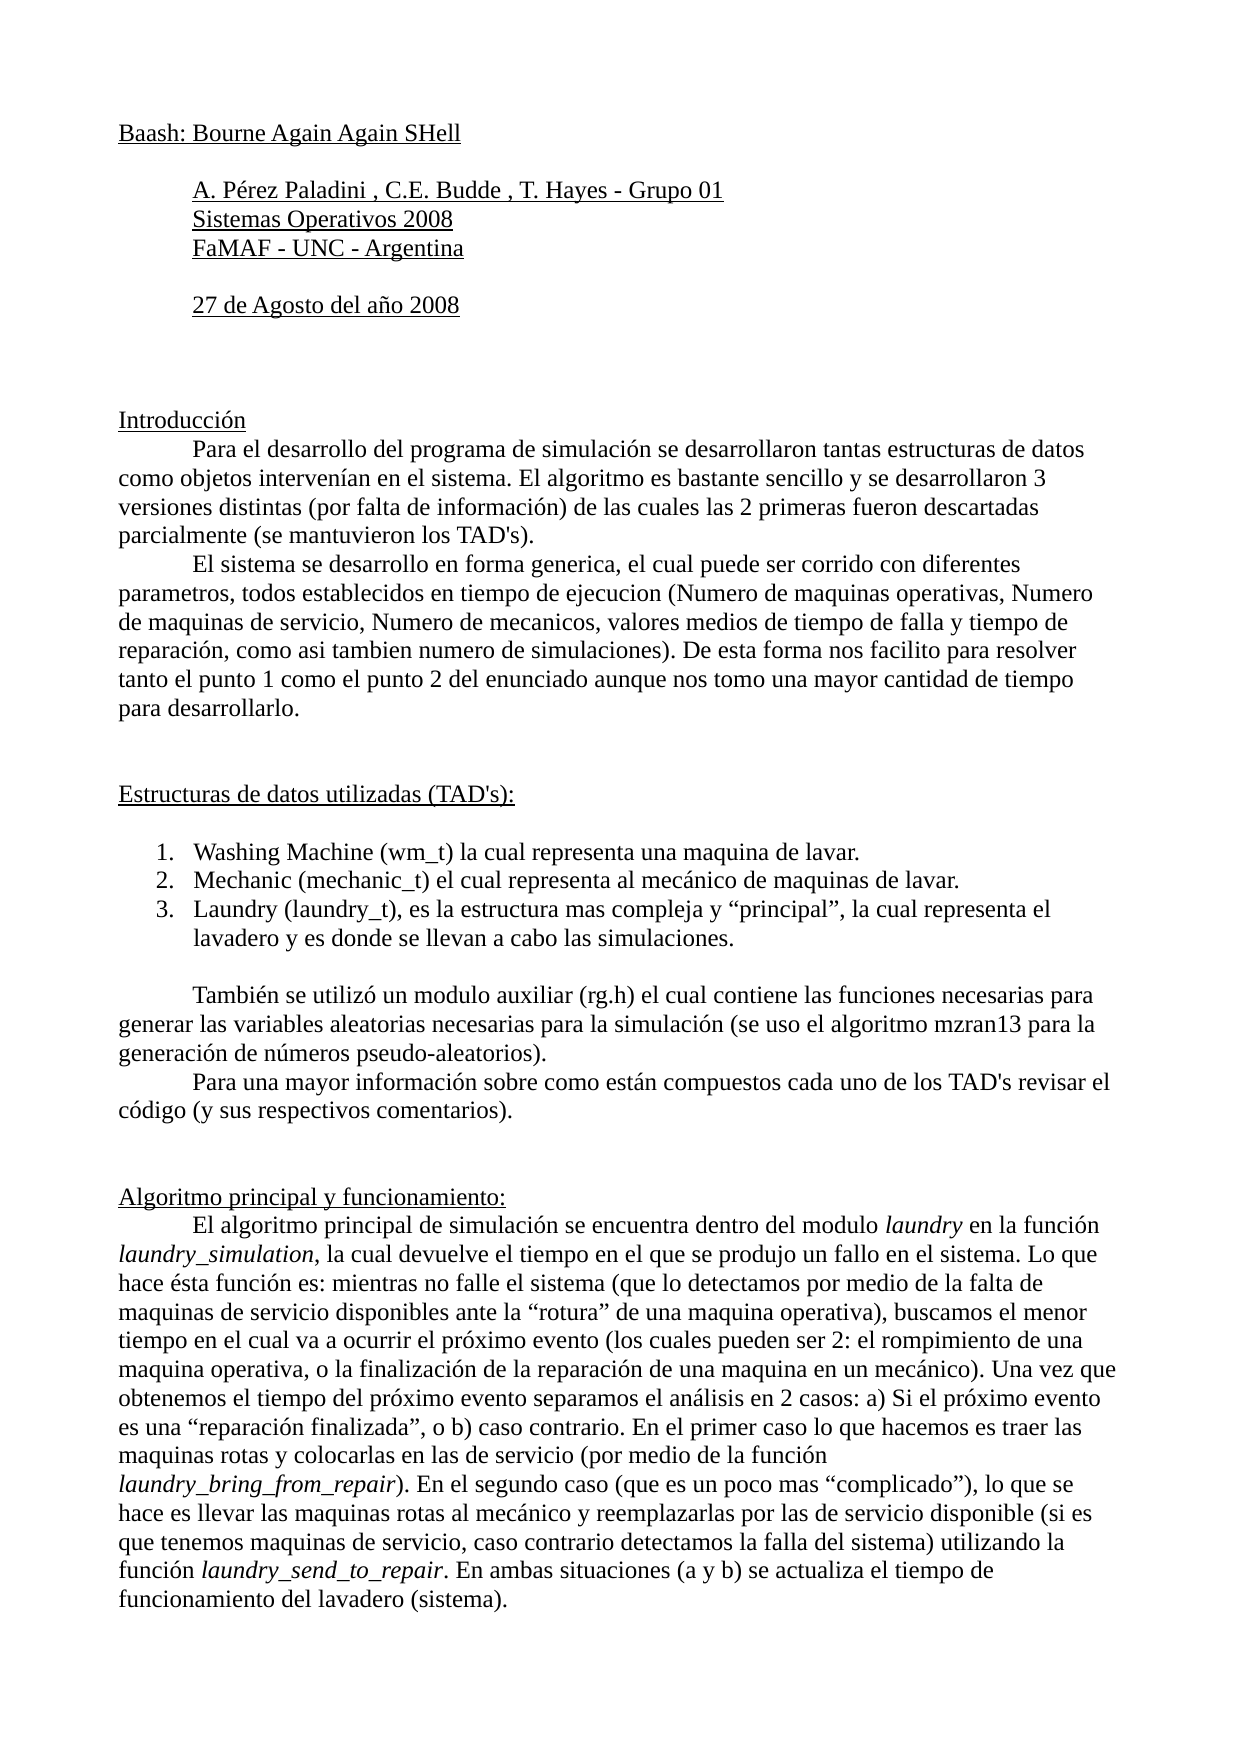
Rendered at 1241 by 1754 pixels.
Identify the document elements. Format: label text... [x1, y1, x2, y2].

text A. Pérez Paladini , C.E. Budde , T. Hayes - Grupo 01 [118, 176, 1122, 204]
list Mechanic (mechanic_t) el cual representa al mecánico de maquinas de lavar. [156, 866, 1122, 894]
text Estructuras de datos utilizadas (TAD's): [118, 779, 1122, 808]
text FaMAF - UNC - Argentina [118, 233, 1122, 262]
text Introducción [118, 406, 1122, 434]
text Para el desarrollo del programa de simulación se desarrollaron tantas estructuras de datos como objetos intervenían en el sistema. El algoritmo es bastante sencillo y se desarrollaron 3 versiones distintas (por falta de información) de las cuales las 2 primeras fueron descartadas parcialmente (se mantuvieron los TAD's). [118, 434, 1122, 549]
list Washing Machine (wm_t) la cual representa una maquina de lavar. [156, 837, 1122, 866]
text Algoritmo principal y funcionamiento: [118, 1182, 1122, 1211]
list Laundry (laundry_t), es la estructura mas compleja y “principal”, la cual representa el lavadero y es donde se llevan a cabo las simulaciones. [156, 894, 1122, 952]
text Baash: Bourne Again Again SHell [118, 118, 1122, 147]
text Para una mayor información sobre como están compuestos cada uno de los TAD's revisar el código (y sus respectivos comentarios). [118, 1067, 1122, 1124]
text El sistema se desarrollo en forma generica, el cual puede ser corrido con diferentes parametros, todos establecidos en tiempo de ejecucion (Numero de maquinas operativas, Numero de maquinas de servicio, Numero de mecanicos, valores medios de tiempo de falla y tiempo de reparación, como asi tambien numero de simulaciones). De esta forma nos facilito para resolver tanto el punto 1 como el punto 2 del enunciado aunque nos tomo una mayor cantidad de tiempo para desarrollarlo. [118, 549, 1122, 722]
text Sistemas Operativos 2008 [118, 204, 1122, 233]
text 27 de Agosto del año 2008 [118, 291, 1122, 319]
text También se utilizó un modulo auxiliar (rg.h) el cual contiene las funciones necesarias para generar las variables aleatorias necesarias para la simulación (se uso el algoritmo mzran13 para la generación de números pseudo-aleatorios). [118, 981, 1122, 1067]
text El algoritmo principal de simulación se encuentra dentro del modulo laundry en la función laundry_simulation, la cual devuelve el tiempo en el que se produjo un fallo en el sistema. Lo que hace ésta función es: mientras no falle el sistema (que lo detectamos por medio de la falta de maquinas de servicio disponibles ante la “rotura” de una maquina operativa), buscamos el menor tiempo en el cual va a ocurrir el próximo evento (los cuales pueden ser 2: el rompimiento de una maquina operativa, o la finalización de la reparación de una maquina en un mecánico). Una vez que obtenemos el tiempo del próximo evento separamos el análisis en 2 casos: a) Si el próximo evento es una “reparación finalizada”, o b) caso contrario. En el primer caso lo que hacemos es traer las maquinas rotas y colocarlas en las de servicio (por medio de la función laundry_bring_from_repair). En el segundo caso (que es un poco mas “complicado”), lo que se hace es llevar las maquinas rotas al mecánico y reemplazarlas por las de servicio disponible (si es que tenemos maquinas de servicio, caso contrario detectamos la falla del sistema) utilizando la función laundry_send_to_repair. En ambas situaciones (a y b) se actualiza el tiempo de funcionamiento del lavadero (sistema). [118, 1211, 1122, 1613]
